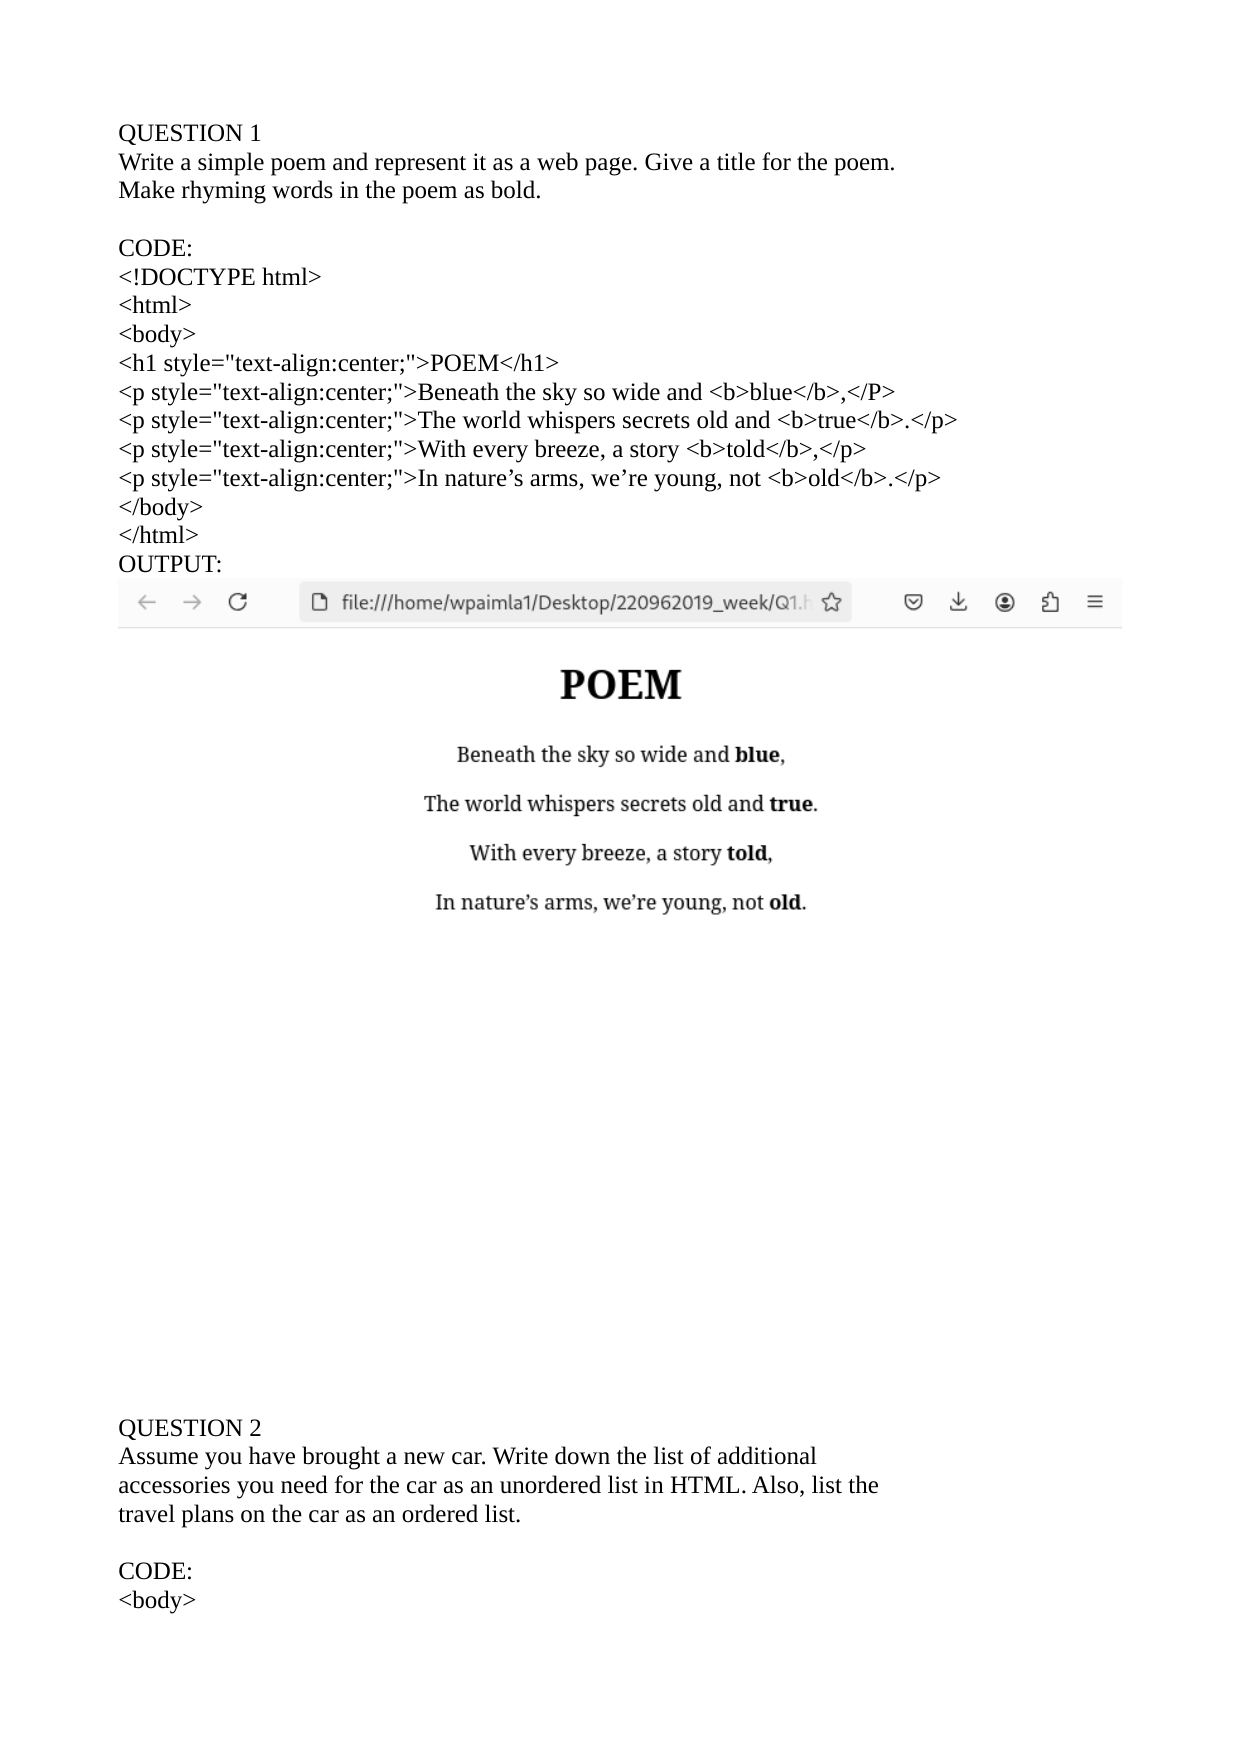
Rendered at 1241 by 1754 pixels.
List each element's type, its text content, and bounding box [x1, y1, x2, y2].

text Make rhyming words in the poem as bold. [118, 176, 1122, 204]
text <h1 style="text-align:center;">POEM</h1> [118, 348, 1122, 377]
text QUESTION 2 [118, 1413, 1122, 1441]
text <body> [118, 319, 1122, 348]
text <p style="text-align:center;">With every breeze, a story <b>told</b>,</p> [118, 434, 1122, 463]
text CODE: [118, 233, 1122, 262]
text <!DOCTYPE html> [118, 262, 1122, 291]
text Write a simple poem and represent it as a web page. Give a title for the poem. [118, 147, 1122, 176]
text travel plans on the car as an ordered list. [118, 1499, 1122, 1528]
text CODE: [118, 1556, 1122, 1585]
picture [118, 578, 1123, 1327]
text </html> [118, 521, 1122, 549]
text <body> [118, 1585, 1122, 1614]
text QUESTION 1 [118, 118, 1122, 147]
text <p style="text-align:center;">The world whispers secrets old and <b>true</b>.</p> [118, 406, 1122, 434]
text Assume you have brought a new car. Write down the list of additional [118, 1441, 1122, 1470]
text <html> [118, 291, 1122, 319]
text accessories you need for the car as an unordered list in HTML. Also, list the [118, 1470, 1122, 1499]
text OUTPUT: [118, 549, 1122, 578]
text <p style="text-align:center;">In nature’s arms, we’re young, not <b>old</b>.</p> [118, 463, 1122, 492]
text </body> [118, 492, 1122, 521]
text <p style="text-align:center;">Beneath the sky so wide and <b>blue</b>,</P> [118, 377, 1122, 406]
